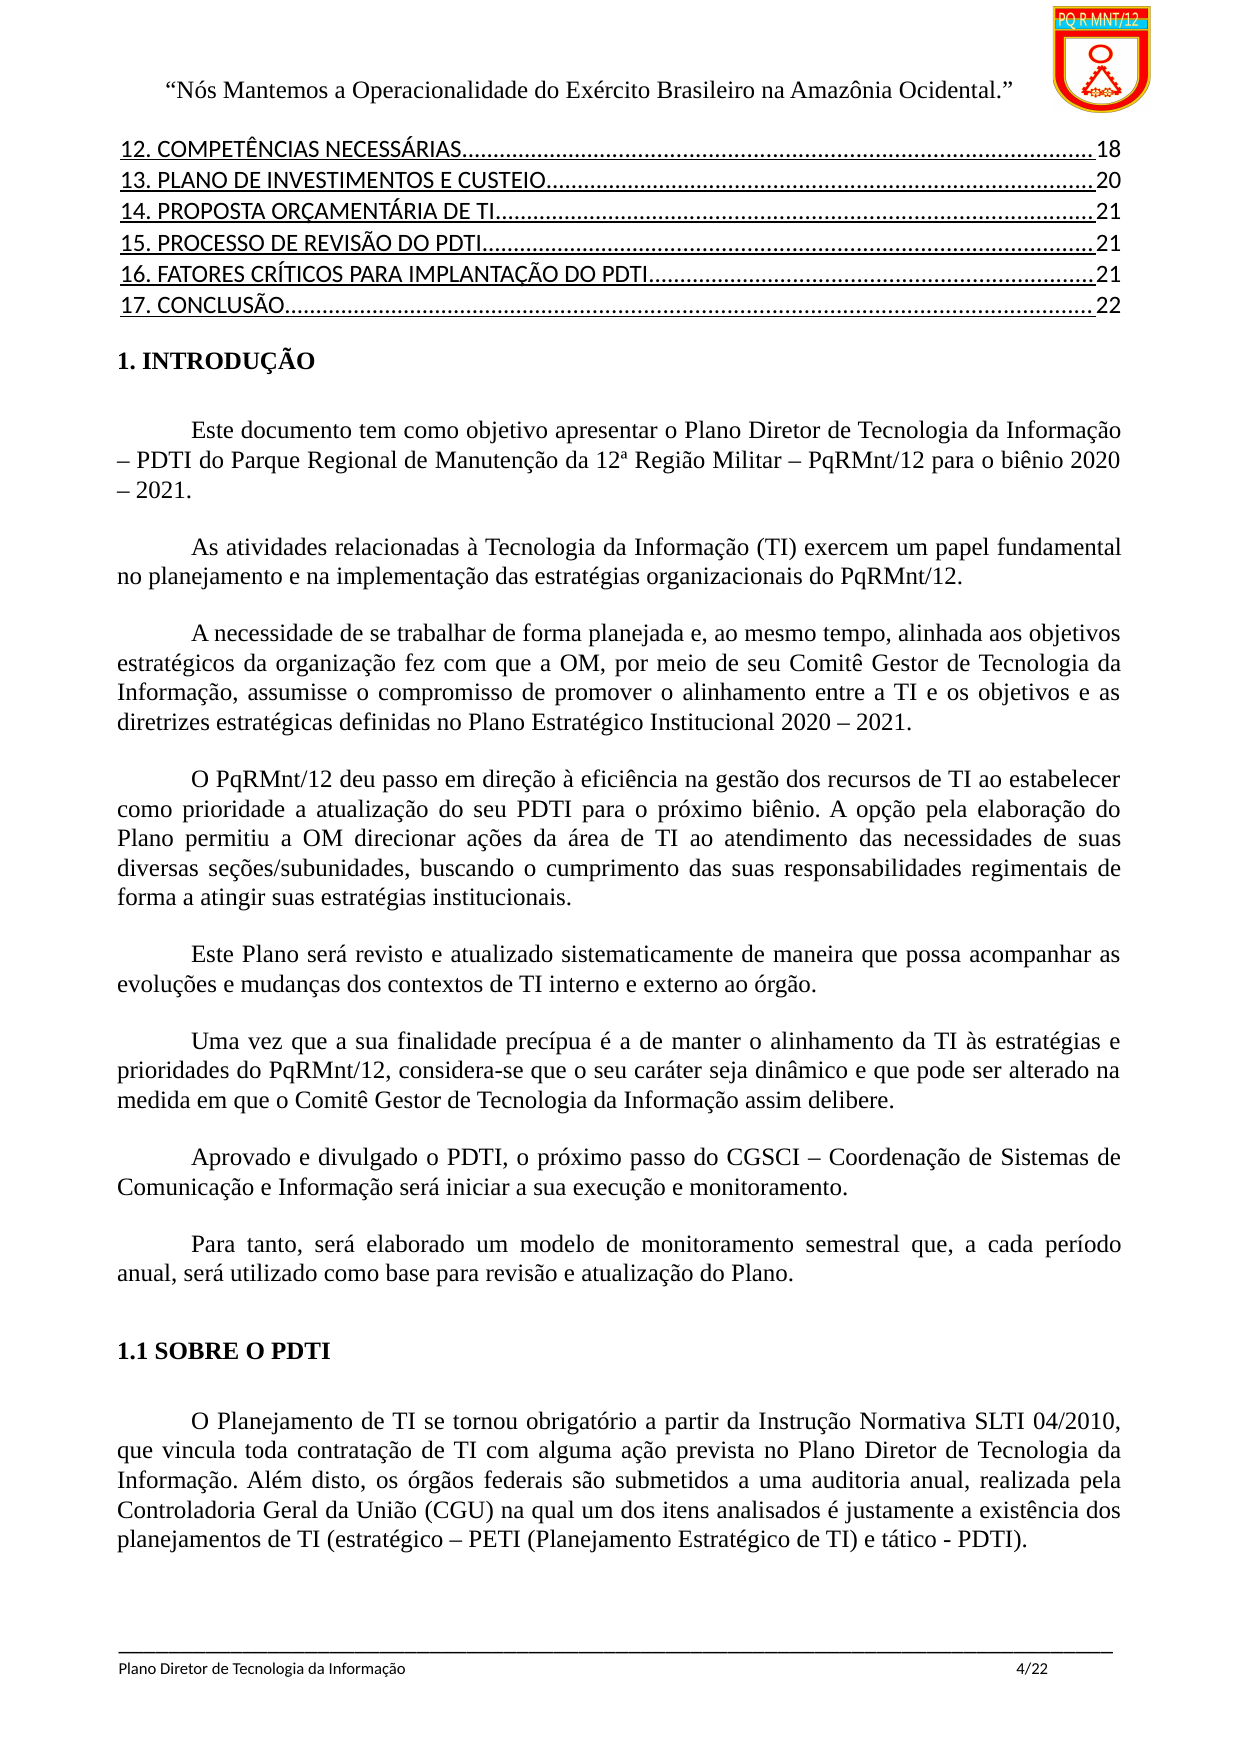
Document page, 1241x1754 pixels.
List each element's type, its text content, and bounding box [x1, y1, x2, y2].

text Para tanto, será elaborado um modelo de monitoramento semestral que, a cada período anual, será utilizado como base para revisão e atualização do Plano. [117, 1229, 1122, 1287]
text A necessidade de se trabalhar de forma planejada e, ao mesmo tempo, alinhada aos objetivos estratégicos da organização fez com que a OM, por meio de seu Comitê Gestor de Tecnologia da Informação, assumisse o compromisso de promover o alinhamento entre a TI e os objetivos e as diretrizes estratégicas definidas no Plano Estratégico Institucional 2020 – 2021. [117, 618, 1122, 736]
subtitle 1.1 SOBRE O PDTI [117, 1336, 1123, 1365]
text Uma vez que a sua finalidade precípua é a de manter o alinhamento da TI às estratégias e prioridades do PqRMnt/12, considera-se que o seu caráter seja dinâmico e que pode ser alterado na medida em que o Comitê Gestor de Tecnologia da Informação assim delibere. [117, 1026, 1122, 1114]
text Aprovado e divulgado o PDTI, o próximo passo do CGSCI – Coordenação de Sistemas de Comunicação e Informação será iniciar a sua execução e monitoramento. [117, 1142, 1122, 1200]
text 14. PROPOSTA ORÇAMENTÁRIA DE TI 21 [120, 196, 1121, 226]
picture [1052, 6, 1151, 113]
text 12. COMPETÊNCIAS NECESSÁRIAS 18 [120, 133, 1121, 163]
text 13. PLANO DE INVESTIMENTOS E CUSTEIO 20 [120, 164, 1121, 195]
text Este Plano será revisto e atualizado sistematicamente de maneira que possa acompanhar as evoluções e mudanças dos contextos de TI interno e externo ao órgão. [117, 939, 1122, 998]
text O Planejamento de TI se tornou obrigatório a partir da Instrução Normativa SLTI 04/2010, que vincula toda contratação de TI com alguma ação prevista no Plano Diretor de Tecnologia da Informação. Além disto, os órgãos federais são submetidos a uma auditoria anual, realizada pela Controladoria Geral da União (CGU) na qual um dos itens analisados é justamente a existência dos planejamentos de TI (estratégico – PETI (Planejamento Estratégico de TI) e tático - PDTI). [117, 1406, 1122, 1553]
text As atividades relacionadas à Tecnologia da Informação (TI) exercem um papel fundamental no planejamento e na implementação das estratégias organizacionais do PqRMnt/12. [117, 532, 1122, 590]
text Este documento tem como objetivo apresentar o Plano Diretor de Tecnologia da Informação – PDTI do Parque Regional de Manutenção da 12ª Região Militar – PqRMnt/12 para o biênio 2020 – 2021. [117, 416, 1122, 503]
text O PqRMnt/12 deu passo em direção à eficiência na gestão dos recursos de TI ao estabelecer como prioridade a atualização do seu PDTI para o próximo biênio. A opção pela elaboração do Plano permitiu a OM direcionar ações da área de TI ao atendimento das necessidades de suas diversas seções/subunidades, buscando o cumprimento das suas responsabilidades regimentais de forma a atingir suas estratégias institucionais. [117, 764, 1122, 911]
text 15. PROCESSO DE REVISÃO DO PDTI 21 [120, 227, 1121, 257]
subtitle 1. INTRODUÇÃO [117, 346, 1123, 375]
text 17. CONCLUSÃO 22 [120, 289, 1121, 320]
text 16. FATORES CRÍTICOS PARA IMPLANTAÇÃO DO PDTI 21 [120, 258, 1121, 289]
